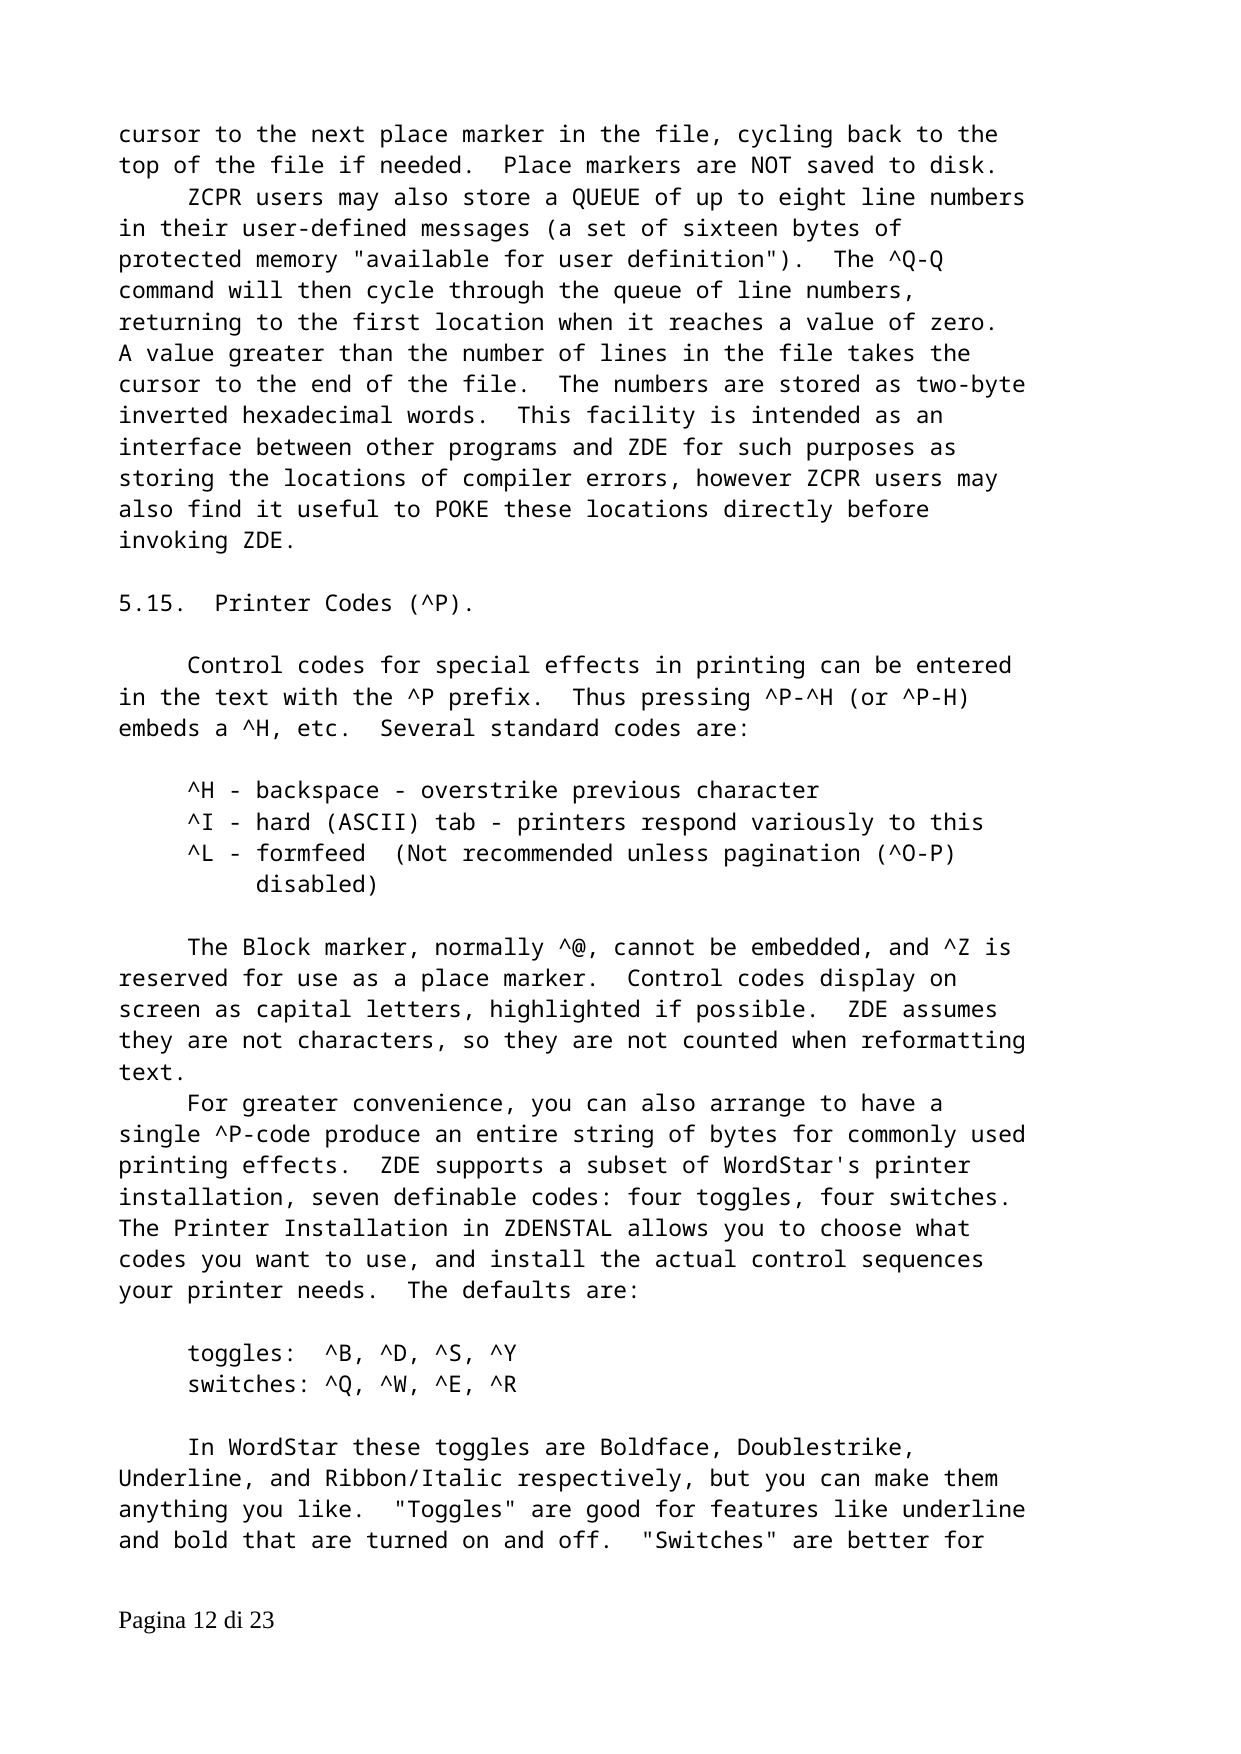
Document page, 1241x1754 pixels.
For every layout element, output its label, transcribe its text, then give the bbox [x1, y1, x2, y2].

text A value greater than the number of lines in the file takes the [118, 337, 1122, 368]
text toggles: ^B, ^D, ^S, ^Y [118, 1337, 1122, 1368]
text For greater convenience, you can also arrange to have a [118, 1087, 1122, 1118]
text Underline, and Ribbon/Italic respectively, but you can make them [118, 1462, 1122, 1493]
text text. [118, 1056, 1122, 1087]
text returning to the first location when it reaches a value of zero. [118, 306, 1122, 337]
text switches: ^Q, ^W, ^E, ^R [118, 1368, 1122, 1399]
text also find it useful to POKE these locations directly before [118, 493, 1122, 524]
text embeds a ^H, etc. Several standard codes are: [118, 712, 1122, 743]
text disabled) [118, 868, 1122, 899]
text ^I - hard (ASCII) tab - printers respond variously to this [118, 806, 1122, 837]
text they are not characters, so they are not counted when reformatting [118, 1024, 1122, 1056]
text printing effects. ZDE supports a subset of WordStar's printer [118, 1149, 1122, 1181]
text screen as capital letters, highlighted if possible. ZDE assumes [118, 993, 1122, 1024]
text Control codes for special effects in printing can be entered [118, 649, 1122, 681]
text and bold that are turned on and off. "Switches" are better for [118, 1524, 1122, 1556]
text In WordStar these toggles are Boldface, Doublestrike, [118, 1431, 1122, 1462]
text storing the locations of compiler errors, however ZCPR users may [118, 462, 1122, 493]
text 5.15. Printer Codes (^P). [118, 587, 1122, 618]
text interface between other programs and ZDE for such purposes as [118, 431, 1122, 462]
text ^L - formfeed (Not recommended unless pagination (^O-P) [118, 837, 1122, 868]
text installation, seven definable codes: four toggles, four switches. [118, 1181, 1122, 1212]
text The Printer Installation in ZDENSTAL allows you to choose what [118, 1212, 1122, 1243]
text command will then cycle through the queue of line numbers, [118, 274, 1122, 306]
text inverted hexadecimal words. This facility is intended as an [118, 399, 1122, 431]
text codes you want to use, and install the actual control sequences [118, 1243, 1122, 1274]
text reserved for use as a place marker. Control codes display on [118, 962, 1122, 993]
text in the text with the ^P prefix. Thus pressing ^P-^H (or ^P-H) [118, 681, 1122, 712]
text protected memory "available for user definition"). The ^Q-Q [118, 243, 1122, 274]
text top of the file if needed. Place markers are NOT saved to disk. [118, 149, 1122, 181]
text in their user-defined messages (a set of sixteen bytes of [118, 212, 1122, 243]
text The Block marker, normally ^@, cannot be embedded, and ^Z is [118, 931, 1122, 962]
text ZCPR users may also store a QUEUE of up to eight line numbers [118, 181, 1122, 212]
text invoking ZDE. [118, 524, 1122, 556]
text ^H - backspace - overstrike previous character [118, 774, 1122, 806]
text your printer needs. The defaults are: [118, 1274, 1122, 1306]
text single ^P-code produce an entire string of bytes for commonly used [118, 1118, 1122, 1149]
text cursor to the next place marker in the file, cycling back to the [118, 118, 1122, 149]
text anything you like. "Toggles" are good for features like underline [118, 1493, 1122, 1524]
text cursor to the end of the file. The numbers are stored as two-byte [118, 368, 1122, 399]
